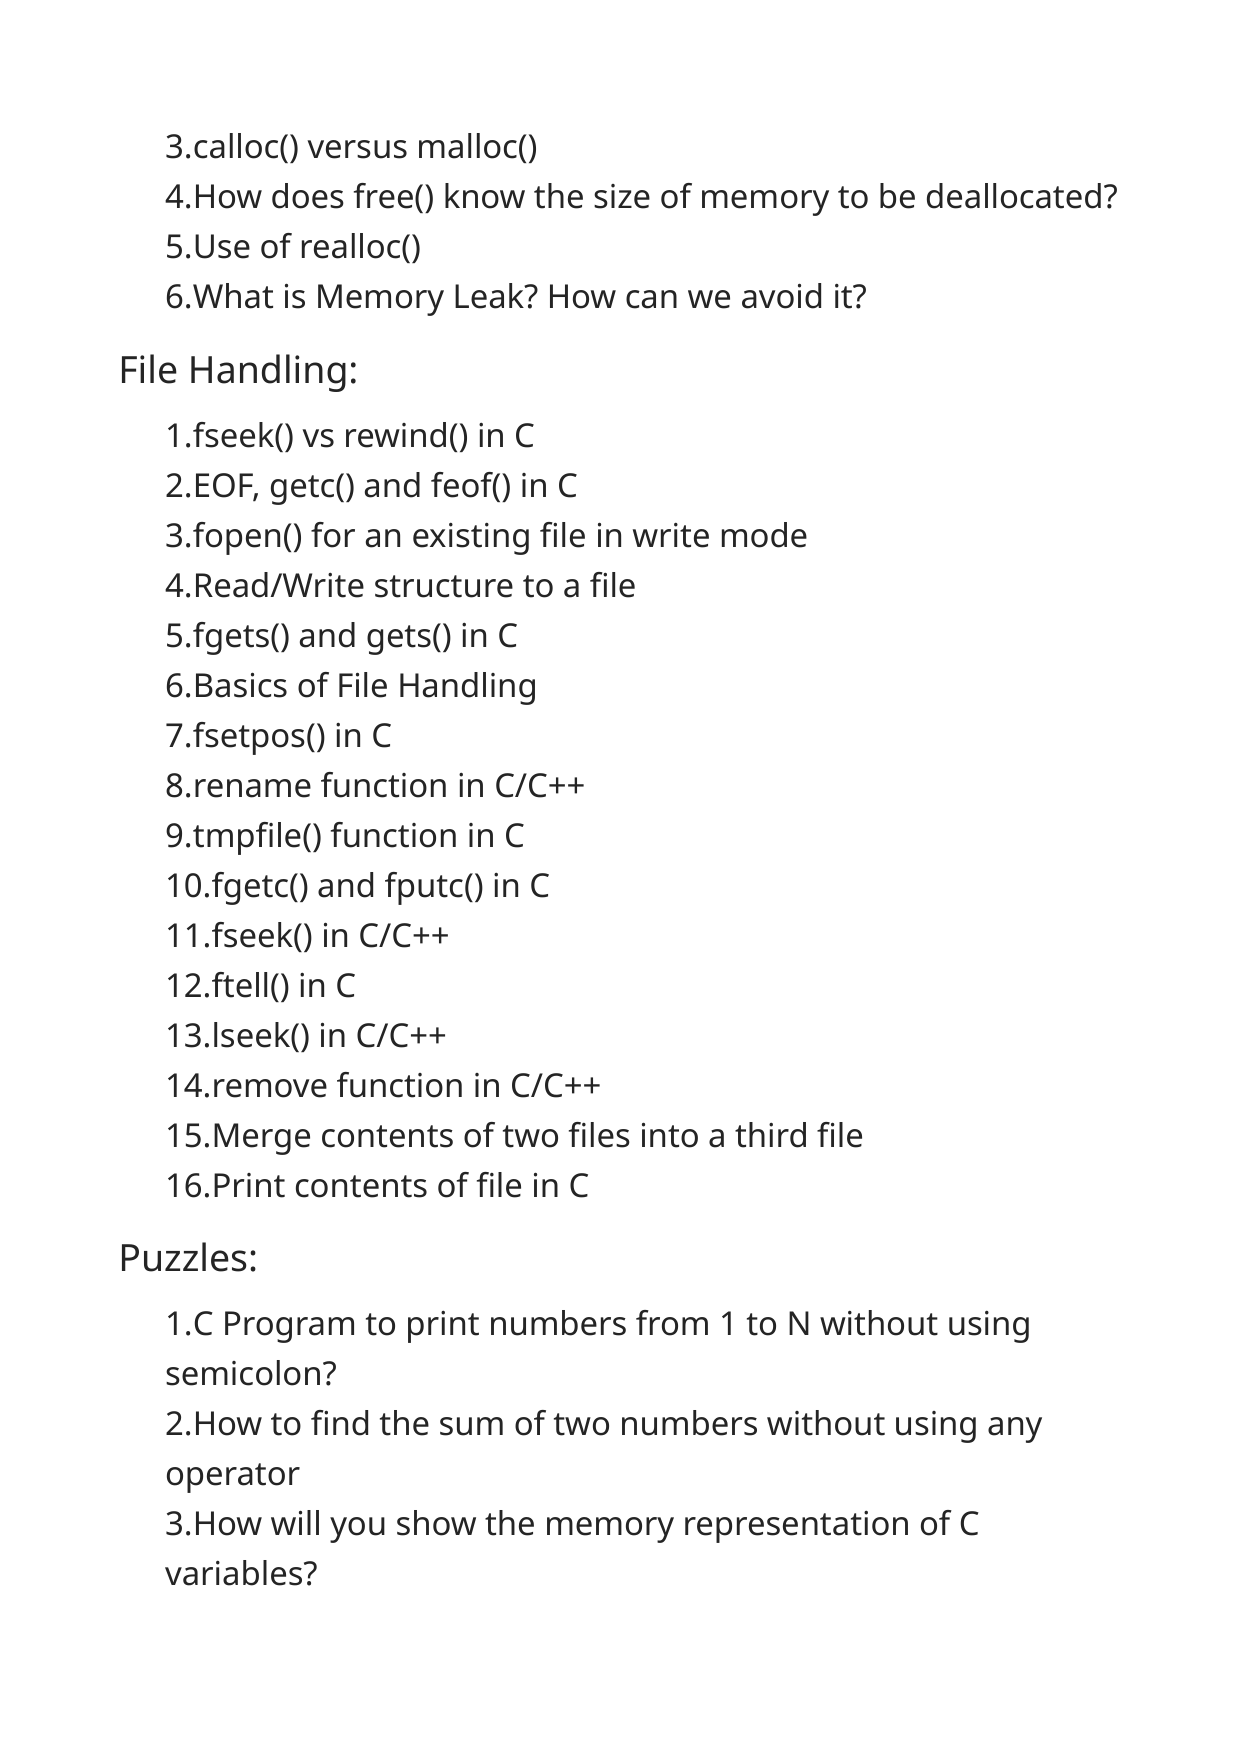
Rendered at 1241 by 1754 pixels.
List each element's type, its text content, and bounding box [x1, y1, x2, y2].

list ftell() in C [165, 957, 1122, 1007]
list fgetc() and fputc() in C [165, 857, 1122, 907]
list EOF, getc() and feof() in C [165, 457, 1122, 507]
list C Program to print numbers from 1 to N without using semicolon? [165, 1295, 1122, 1395]
list lseek() in C/C++ [165, 1007, 1122, 1057]
list How to find the sum of two numbers without using any operator [165, 1395, 1122, 1495]
list Merge contents of two files into a third file [165, 1107, 1122, 1157]
list fsetpos() in C [165, 707, 1122, 757]
list fseek() vs rewind() in C [165, 407, 1122, 457]
list How does free() know the size of memory to be deallocated? [165, 168, 1122, 218]
list What is Memory Leak? How can we avoid it? [165, 268, 1122, 318]
list Print contents of file in C [165, 1157, 1122, 1207]
subtitle File Handling: [118, 343, 1122, 394]
list fseek() in C/C++ [165, 907, 1122, 957]
list remove function in C/C++ [165, 1057, 1122, 1107]
list Basics of File Handling [165, 657, 1122, 707]
list Read/Write structure to a file [165, 557, 1122, 607]
list tmpfile() function in C [165, 807, 1122, 857]
list rename function in C/C++ [165, 757, 1122, 807]
list fopen() for an existing file in write mode [165, 507, 1122, 557]
subtitle Puzzles: [118, 1232, 1122, 1283]
list calloc() versus malloc() [165, 118, 1122, 168]
list How will you show the memory representation of C variables? [165, 1495, 1122, 1595]
list fgets() and gets() in C [165, 607, 1122, 657]
list Use of realloc() [165, 218, 1122, 268]
